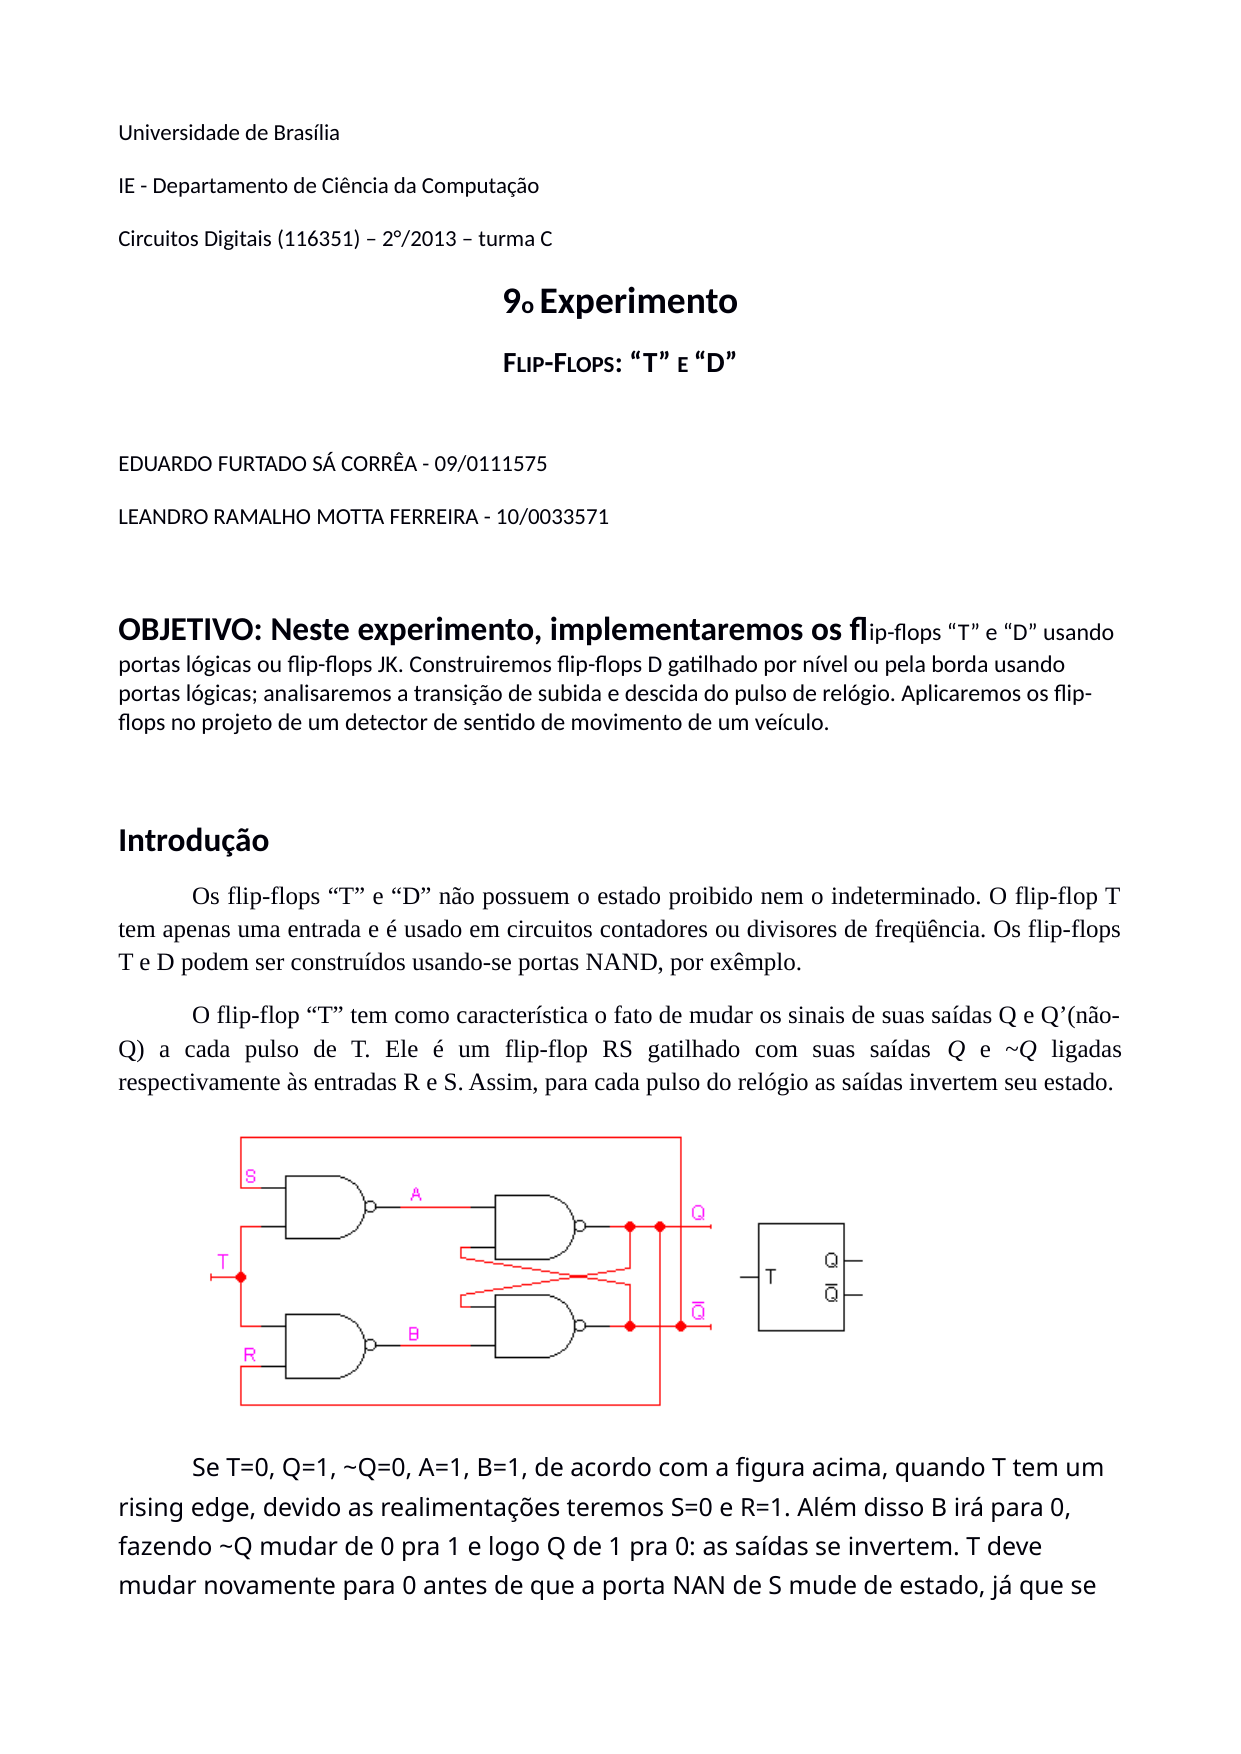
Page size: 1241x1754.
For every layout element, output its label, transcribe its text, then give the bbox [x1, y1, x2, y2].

text OBJETIVO: Neste experimento, implementaremos os flip-flops “T” e “D” usando portas lógicas ou flip-flops JK. Construiremos flip-flops D gatilhado por nível ou pela borda usando portas lógicas; analisaremos a transição de subida e descida do pulso de relógio. Aplicaremos os flip-flops no projeto de um detector de sentido de movimento de um veículo. [118, 608, 1122, 737]
text Se T=0, Q=1, ~Q=0, A=1, B=1, de acordo com a figura acima, quando T tem um rising edge, devido as realimentações teremos S=0 e R=1. Além disso B irá para 0, fazendo ~Q mudar de 0 pra 1 e logo Q de 1 pra 0: as saídas se invertem. T deve mudar novamente para 0 antes de que a porta NAN de S mude de estado, já que se [118, 1450, 1122, 1602]
text LEANDRO RAMALHO MOTTA FERREIRA - 10/0033571 [118, 502, 1122, 530]
text Os flip-flops “T” e “D” não possuem o estado proibido nem o indeterminado. O flip-flop T tem apenas uma entrada e é usado em circuitos contadores ou divisores de freqüência. Os flip-flops T e D podem ser construídos usando-se portas NAND, por exêmplo. [118, 881, 1122, 976]
text 9o Experimento [118, 277, 1122, 323]
text Introdução [118, 819, 1122, 860]
text Circuitos Digitais (116351) – 2°/2013 – turma C [118, 224, 1122, 252]
text O flip-flop “T” tem como característica o fato de mudar os sinais de suas saídas Q e Q’(não-Q) a cada pulso de T. Ele é um flip-flop RS gatilhado com suas saídas Q e ~Q ligadas respectivamente às entradas R e S. Assim, para cada pulso do relógio as saídas invertem seu estado. [118, 1001, 1122, 1095]
text FLIP-FLOPS: “T” E “D” [118, 344, 1122, 379]
text Universidade de Brasília [118, 118, 1122, 146]
text IE - Departamento de Ciência da Computação [118, 171, 1122, 199]
text EDUARDO FURTADO SÁ CORRÊA - 09/0111575 [118, 449, 1122, 477]
